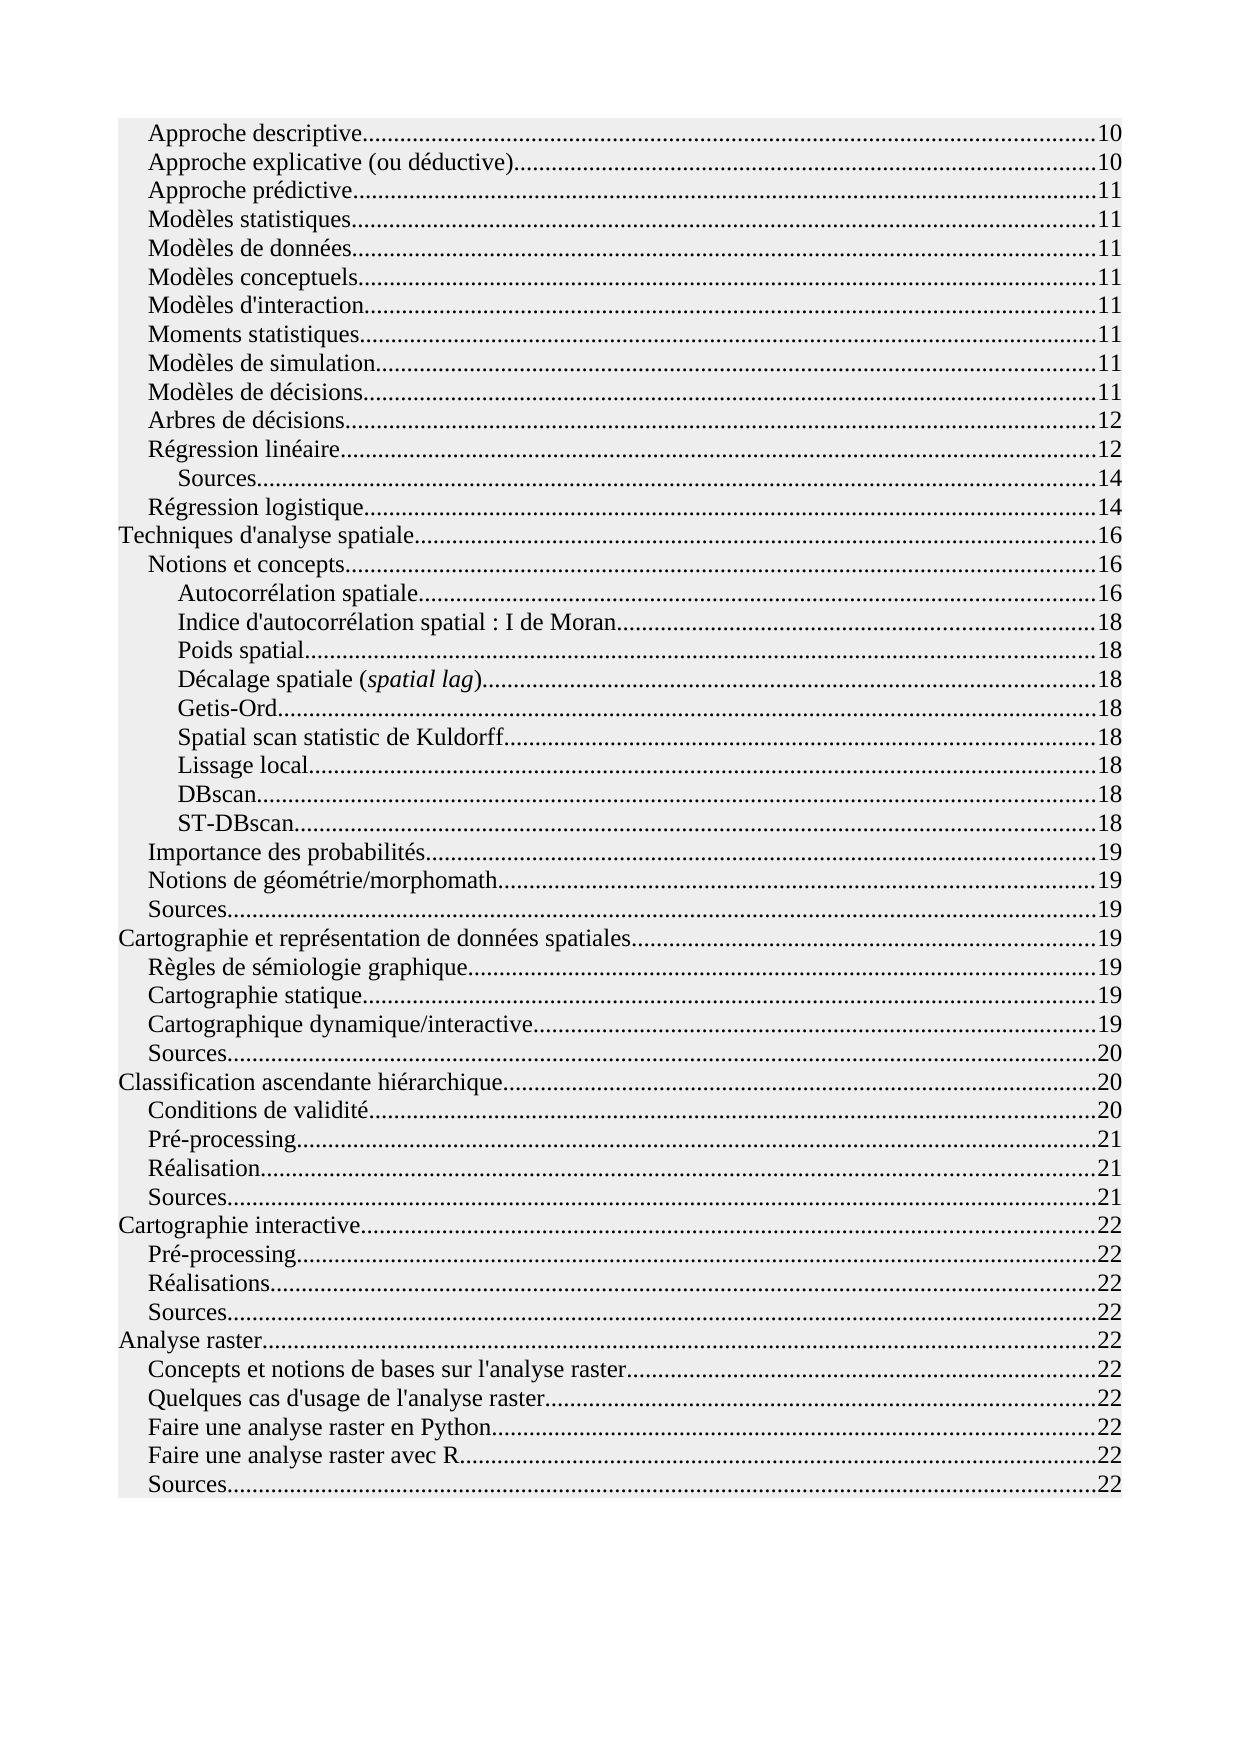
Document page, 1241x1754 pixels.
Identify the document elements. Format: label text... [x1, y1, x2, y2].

text Indice d'autocorrélation spatial : I de Moran 18 [177, 607, 1122, 636]
text Réalisations 22 [148, 1268, 1122, 1297]
text Conditions de validité 20 [148, 1096, 1122, 1124]
text DBscan 18 [177, 779, 1122, 808]
text Poids spatial 18 [177, 636, 1122, 664]
text Régression linéaire 12 [148, 434, 1122, 463]
text Réalisation 21 [148, 1153, 1122, 1182]
text Arbres de décisions 12 [148, 406, 1122, 434]
text Sources 14 [177, 463, 1122, 492]
text Spatial scan statistic de Kuldorff 18 [177, 722, 1122, 751]
text Modèles de données 11 [148, 233, 1122, 262]
text Autocorrélation spatiale 16 [177, 578, 1122, 607]
text Modèles de décisions 11 [148, 377, 1122, 406]
text Techniques d'analyse spatiale 16 [118, 521, 1122, 549]
text Sources 22 [148, 1297, 1122, 1326]
text Quelques cas d'usage de l'analyse raster 22 [148, 1383, 1122, 1412]
text Faire une analyse raster avec R 22 [148, 1441, 1122, 1469]
text Approche descriptive 10 [148, 118, 1122, 147]
text Classification ascendante hiérarchique 20 [118, 1067, 1122, 1096]
text Getis-Ord 18 [177, 693, 1122, 722]
text Règles de sémiologie graphique 19 [148, 952, 1122, 981]
text Analyse raster 22 [118, 1326, 1122, 1354]
text Sources 22 [148, 1469, 1122, 1498]
text Cartographie statique 19 [148, 981, 1122, 1009]
text Modèles d'interaction 11 [148, 291, 1122, 319]
text Sources 21 [148, 1182, 1122, 1211]
text Concepts et notions de bases sur l'analyse raster 22 [148, 1354, 1122, 1383]
text ST-DBscan 18 [177, 808, 1122, 837]
text Sources 20 [148, 1038, 1122, 1067]
text Décalage spatiale (spatial lag) 18 [177, 664, 1122, 693]
text Sources 19 [148, 894, 1122, 923]
text Lissage local 18 [177, 751, 1122, 779]
text Pré-processing 22 [148, 1239, 1122, 1268]
text Cartographique dynamique/interactive 19 [148, 1009, 1122, 1038]
text Pré-processing 21 [148, 1124, 1122, 1153]
text Notions de géométrie/morphomath 19 [148, 866, 1122, 894]
text Régression logistique 14 [148, 492, 1122, 521]
text Approche prédictive 11 [148, 176, 1122, 204]
text Cartographie interactive 22 [118, 1211, 1122, 1239]
text Faire une analyse raster en Python 22 [148, 1412, 1122, 1441]
text Notions et concepts 16 [148, 549, 1122, 578]
text Modèles conceptuels 11 [148, 262, 1122, 291]
text Modèles de simulation 11 [148, 348, 1122, 377]
text Moments statistiques 11 [148, 319, 1122, 348]
text Importance des probabilités 19 [148, 837, 1122, 866]
text Cartographie et représentation de données spatiales 19 [118, 923, 1122, 952]
text Approche explicative (ou déductive) 10 [148, 147, 1122, 176]
text Modèles statistiques 11 [148, 204, 1122, 233]
